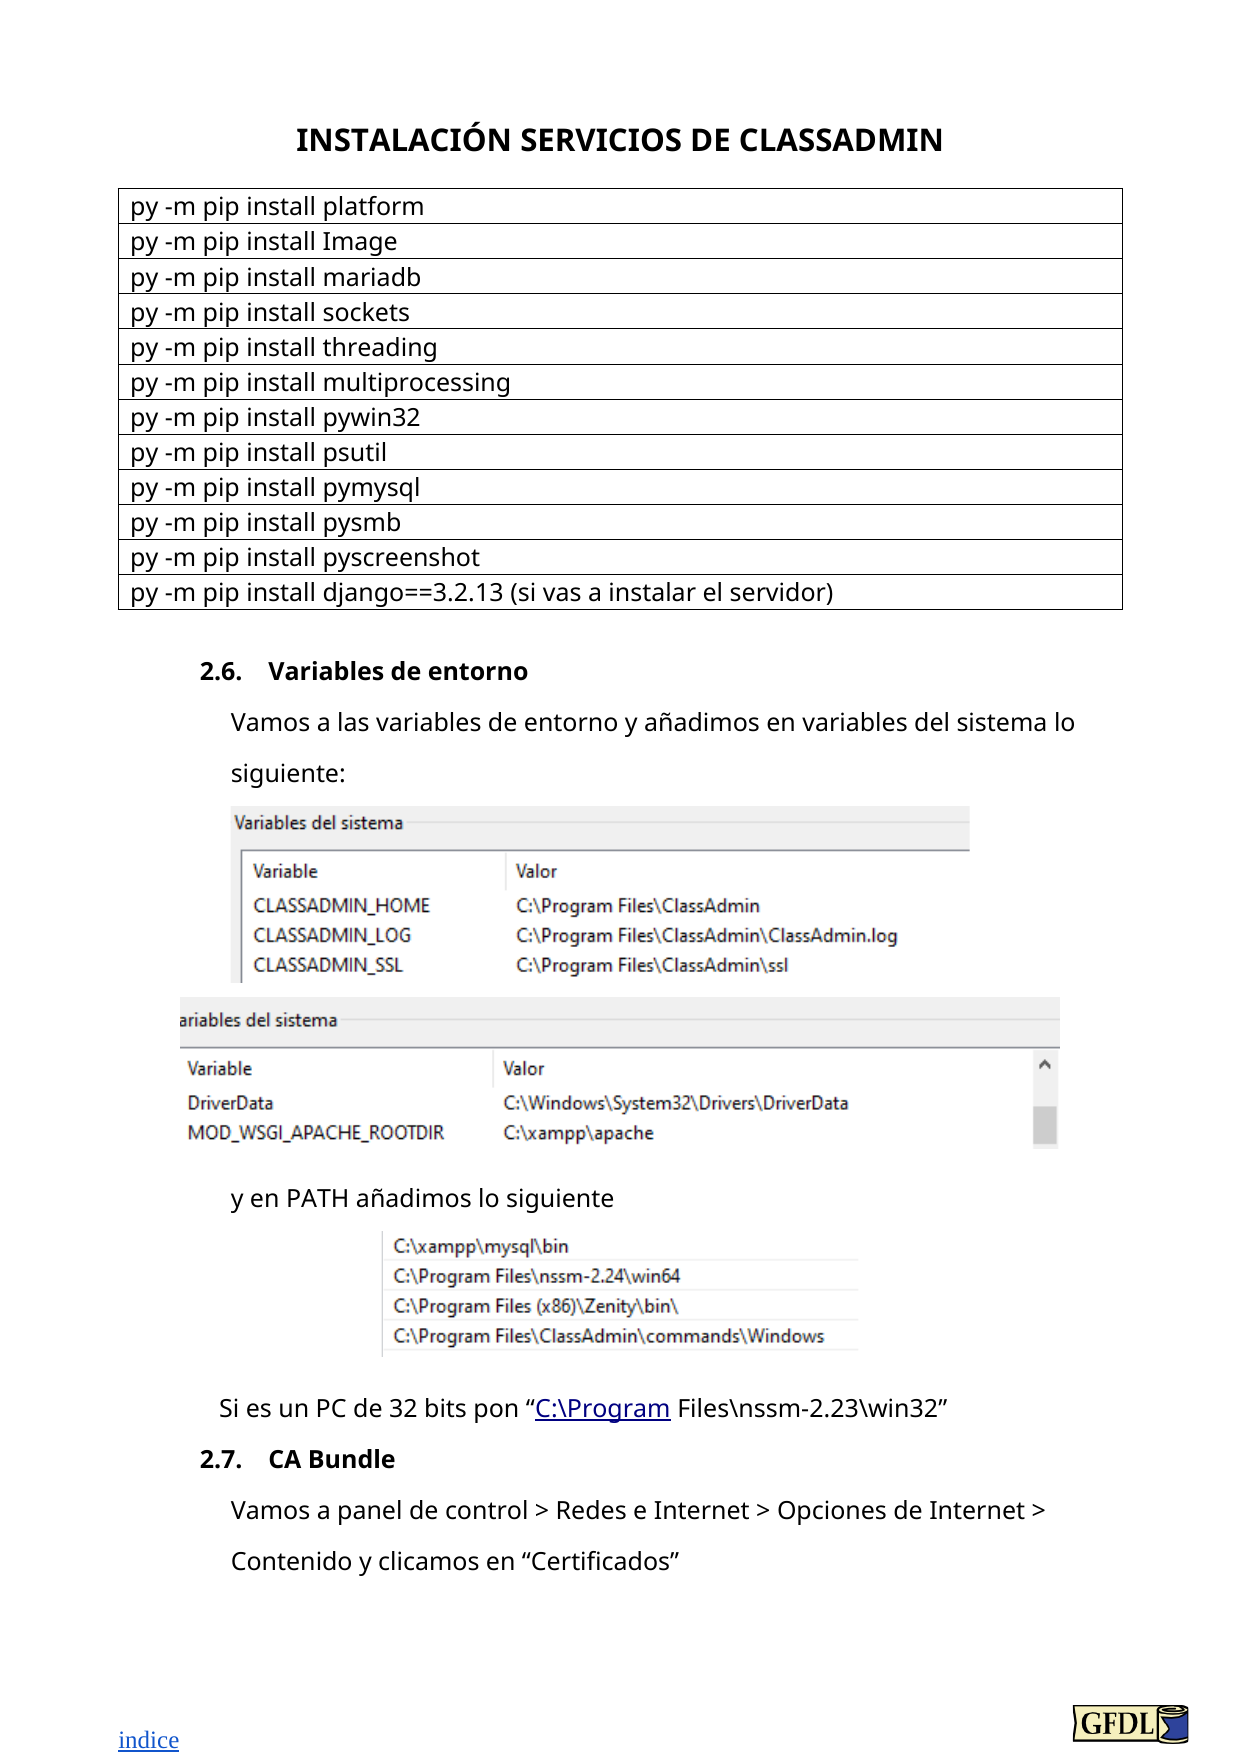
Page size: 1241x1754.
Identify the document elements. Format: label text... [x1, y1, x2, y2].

table_cell py -m pip install platform [119, 189, 1122, 223]
text Si es un PC de 32 bits pon “C:\Program Files\nssm-2.23\win32” [118, 1231, 1122, 1424]
text Vamos a panel de control > Redes e Internet > Opciones de Internet > Contenido y clicamos en “Certificados” [231, 1493, 1122, 1578]
picture [381, 1231, 859, 1357]
list CA Bundle [193, 1442, 1122, 1476]
table_cell py -m pip install pyscreenshot [119, 540, 1122, 574]
text y en PATH añadimos lo siguiente [231, 997, 1122, 1214]
table_cell py -m pip install psutil [119, 435, 1122, 469]
table_cell py -m pip install Image [119, 224, 1122, 258]
table_cell py -m pip install pywin32 [119, 400, 1122, 434]
picture [230, 806, 970, 983]
picture [180, 997, 1060, 1149]
table_cell py -m pip install multiprocessing [119, 365, 1122, 398]
table_cell py -m pip install pysmb [119, 505, 1122, 539]
list Variables de entorno [193, 653, 1122, 687]
picture [1072, 1705, 1189, 1744]
text Vamos a las variables de entorno y añadimos en variables del sistema lo siguiente: [231, 704, 1122, 789]
table_cell py -m pip install threading [119, 329, 1122, 363]
table_cell py -m pip install sockets [119, 294, 1122, 328]
table_cell py -m pip install mariadb [119, 259, 1122, 293]
table_cell py -m pip install pymysql [119, 470, 1122, 504]
table_cell py -m pip install django==3.2.13 (si vas a instalar el servidor) [119, 575, 1122, 609]
